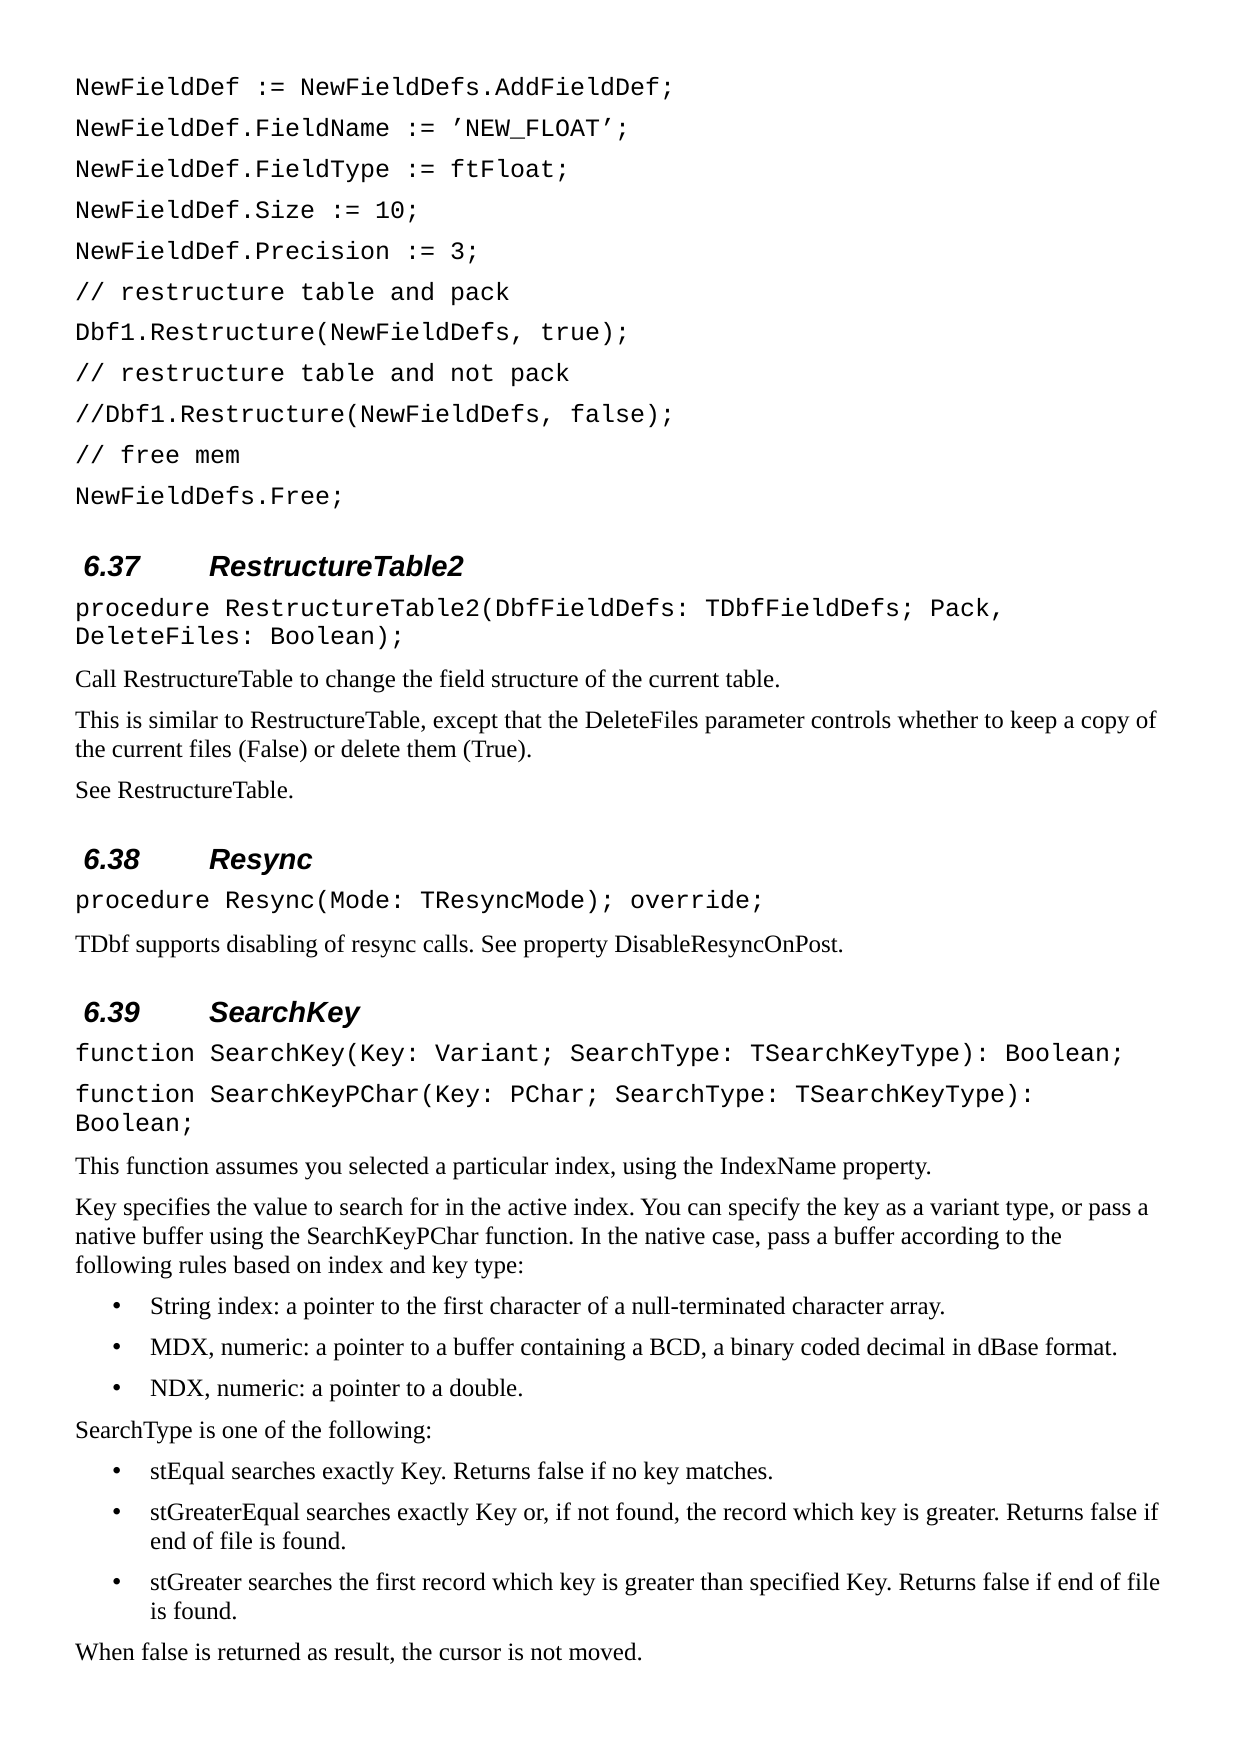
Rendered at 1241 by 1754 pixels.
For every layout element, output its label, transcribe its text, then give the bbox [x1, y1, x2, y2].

subtitle SearchKey [75, 995, 1165, 1028]
text NewFieldDef := NewFieldDefs.AddFieldDef; [75, 75, 1165, 103]
text NewFieldDefs.Free; [75, 483, 1165, 512]
text procedure RestructureTable2(DbfFieldDefs: TDbfFieldDefs; Pack, DeleteFiles: Boolean); [75, 595, 1165, 652]
text //Dbf1.Restructure(NewFieldDefs, false); [75, 402, 1165, 430]
text NewFieldDef.Precision := 3; [75, 238, 1165, 267]
text Call RestructureTable to change the field structure of the current table. [75, 664, 1165, 693]
list stGreater searches the first record which key is greater than specified Key. Returns false if end of file is found. [112, 1567, 1165, 1625]
text function SearchKey(Key: Variant; SearchType: TSearchKeyType): Boolean; [75, 1041, 1165, 1069]
text procedure Resync(Mode: TResyncMode); override; [75, 888, 1165, 916]
subtitle RestructureTable2 [75, 549, 1165, 583]
list stGreaterEqual searches exactly Key or, if not found, the record which key is greater. Returns false if end of file is found. [112, 1497, 1165, 1555]
text // restructure table and pack [75, 279, 1165, 307]
text TDbf supports disabling of resync calls. See property DisableResyncOnPost. [75, 929, 1165, 957]
text NewFieldDef.Size := 10; [75, 197, 1165, 226]
text // free mem [75, 442, 1165, 471]
text // restructure table and not pack [75, 361, 1165, 389]
list String index: a pointer to the first character of a null-terminated character array. [112, 1291, 1165, 1320]
text This function assumes you selected a particular index, using the IndexName property. [75, 1151, 1165, 1180]
text NewFieldDef.FieldType := ftFloat; [75, 157, 1165, 185]
text See RestructureTable. [75, 776, 1165, 804]
text function SearchKeyPChar(Key: PChar; SearchType: TSearchKeyType): Boolean; [75, 1082, 1165, 1138]
subtitle Resync [75, 842, 1165, 875]
list MDX, numeric: a pointer to a buffer containing a BCD, a binary coded decimal in dBase format. [112, 1332, 1165, 1361]
text SearchType is one of the following: [75, 1415, 1165, 1443]
text When false is returned as result, the cursor is not moved. [75, 1637, 1165, 1666]
list stEqual searches exactly Key. Returns false if no key matches. [112, 1456, 1165, 1485]
text This is similar to RestructureTable, except that the DeleteFiles parameter controls whether to keep a copy of the current files (False) or delete them (True). [75, 706, 1165, 763]
text Key specifies the value to search for in the active index. You can specify the key as a variant type, or pass a native buffer using the SearchKeyPChar function. In the native case, pass a buffer according to the following rules based on index and key type: [75, 1192, 1165, 1278]
text Dbf1.Restructure(NewFieldDefs, true); [75, 320, 1165, 348]
text NewFieldDef.FieldName := ’NEW_FLOAT’; [75, 116, 1165, 144]
list NDX, numeric: a pointer to a double. [112, 1373, 1165, 1402]
